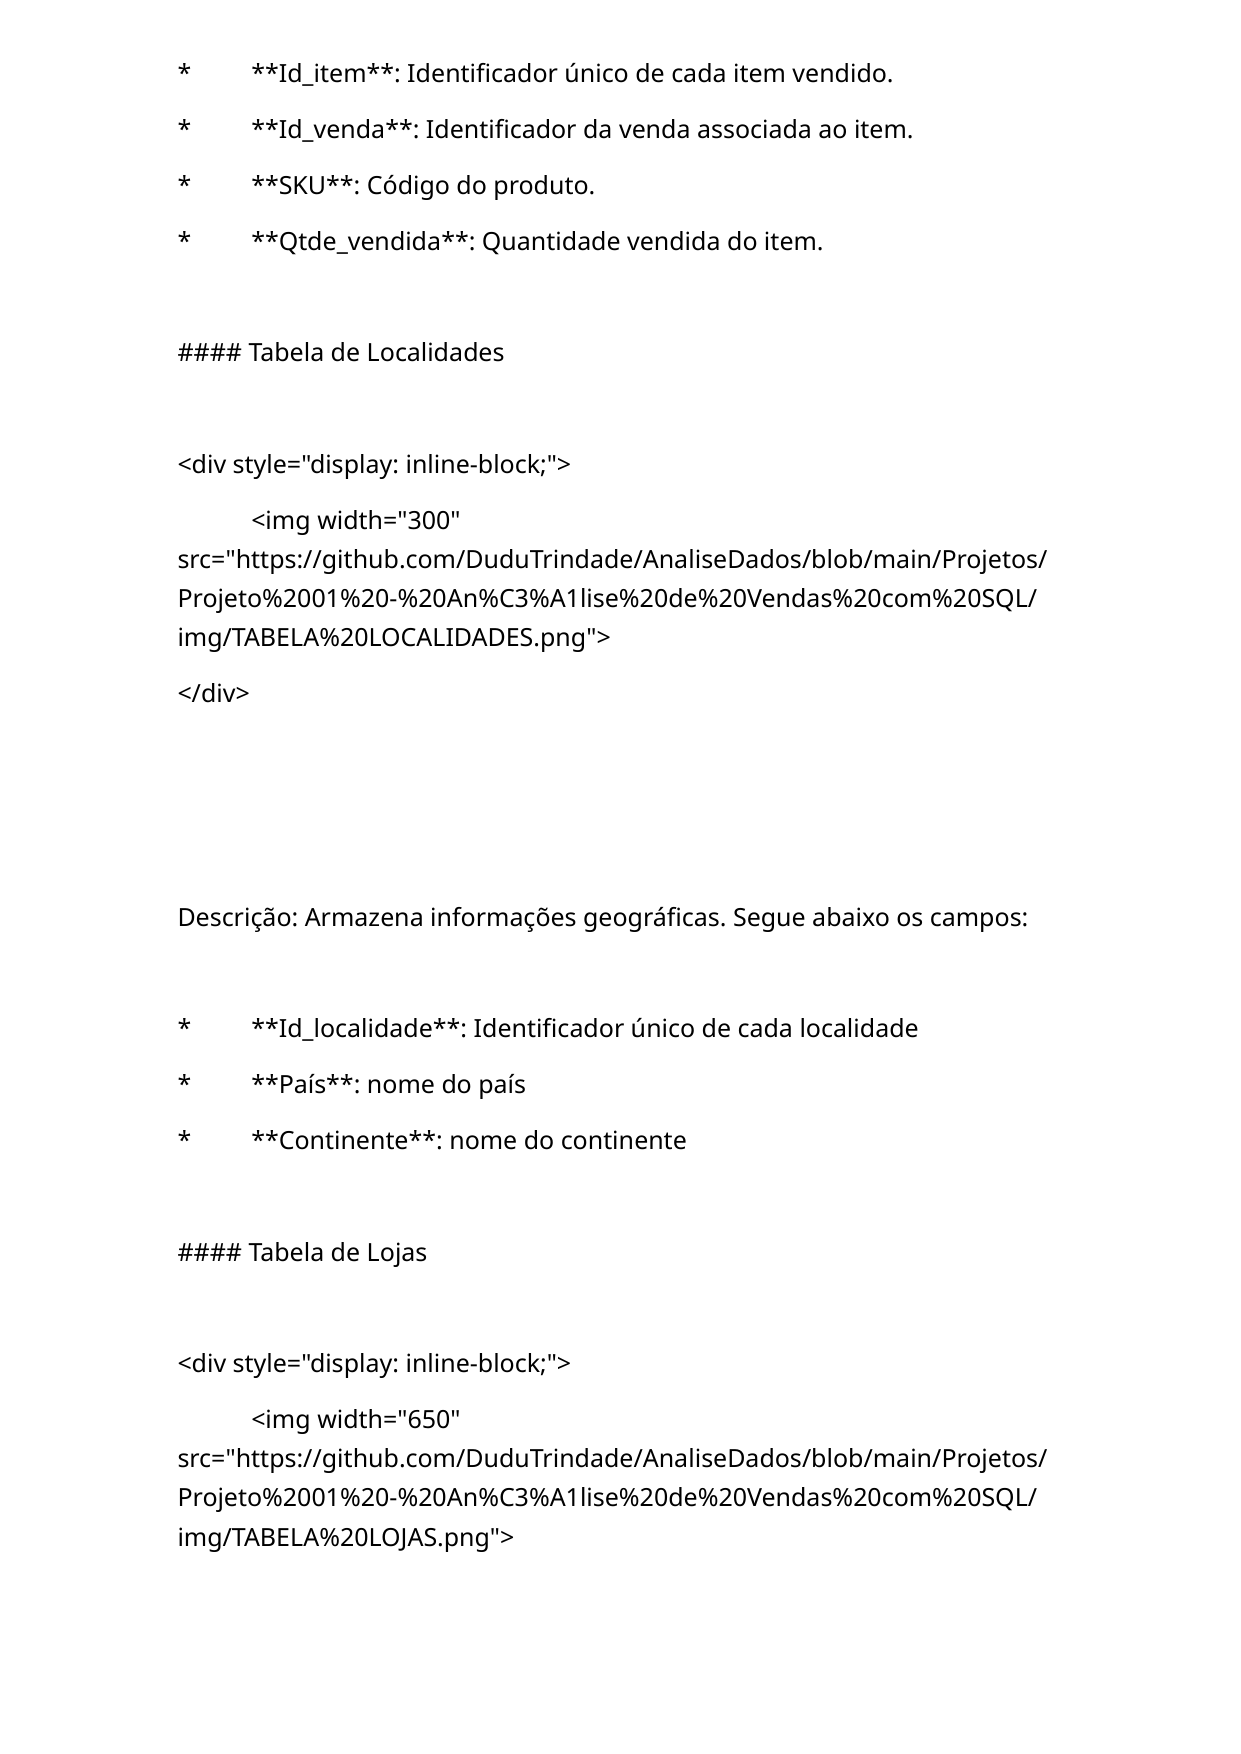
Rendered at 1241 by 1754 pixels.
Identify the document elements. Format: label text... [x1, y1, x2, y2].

text * **País**: nome do país [177, 1067, 1063, 1101]
text <div style="display: inline-block;"> [177, 1346, 1063, 1380]
text </div> [177, 676, 1063, 710]
text <div style="display: inline-block;"> [177, 447, 1063, 481]
text * **SKU**: Código do produto. [177, 167, 1063, 202]
text * **Continente**: nome do continente [177, 1122, 1063, 1157]
text * **Qtde_vendida**: Quantidade vendida do item. [177, 223, 1063, 257]
text * **Id_item**: Identificador único de cada item vendido. [177, 56, 1063, 90]
text Descrição: Armazena informações geográficas. Segue abaixo os campos: [177, 899, 1063, 933]
text * **Id_localidade**: Identificador único de cada localidade [177, 1011, 1063, 1045]
text #### Tabela de Lojas [177, 1234, 1063, 1268]
text <img width="650" src="https://github.com/DuduTrindade/AnaliseDados/blob/main/Projetos/Projeto%2001%20-%20An%C3%A1lise%20de%20Vendas%20com%20SQL/img/TABELA%20LOJAS.png"> [177, 1402, 1063, 1553]
text <img width="300" src="https://github.com/DuduTrindade/AnaliseDados/blob/main/Projetos/Projeto%2001%20-%20An%C3%A1lise%20de%20Vendas%20com%20SQL/img/TABELA%20LOCALIDADES.png"> [177, 502, 1063, 654]
text * **Id_venda**: Identificador da venda associada ao item. [177, 112, 1063, 146]
text #### Tabela de Localidades [177, 335, 1063, 369]
